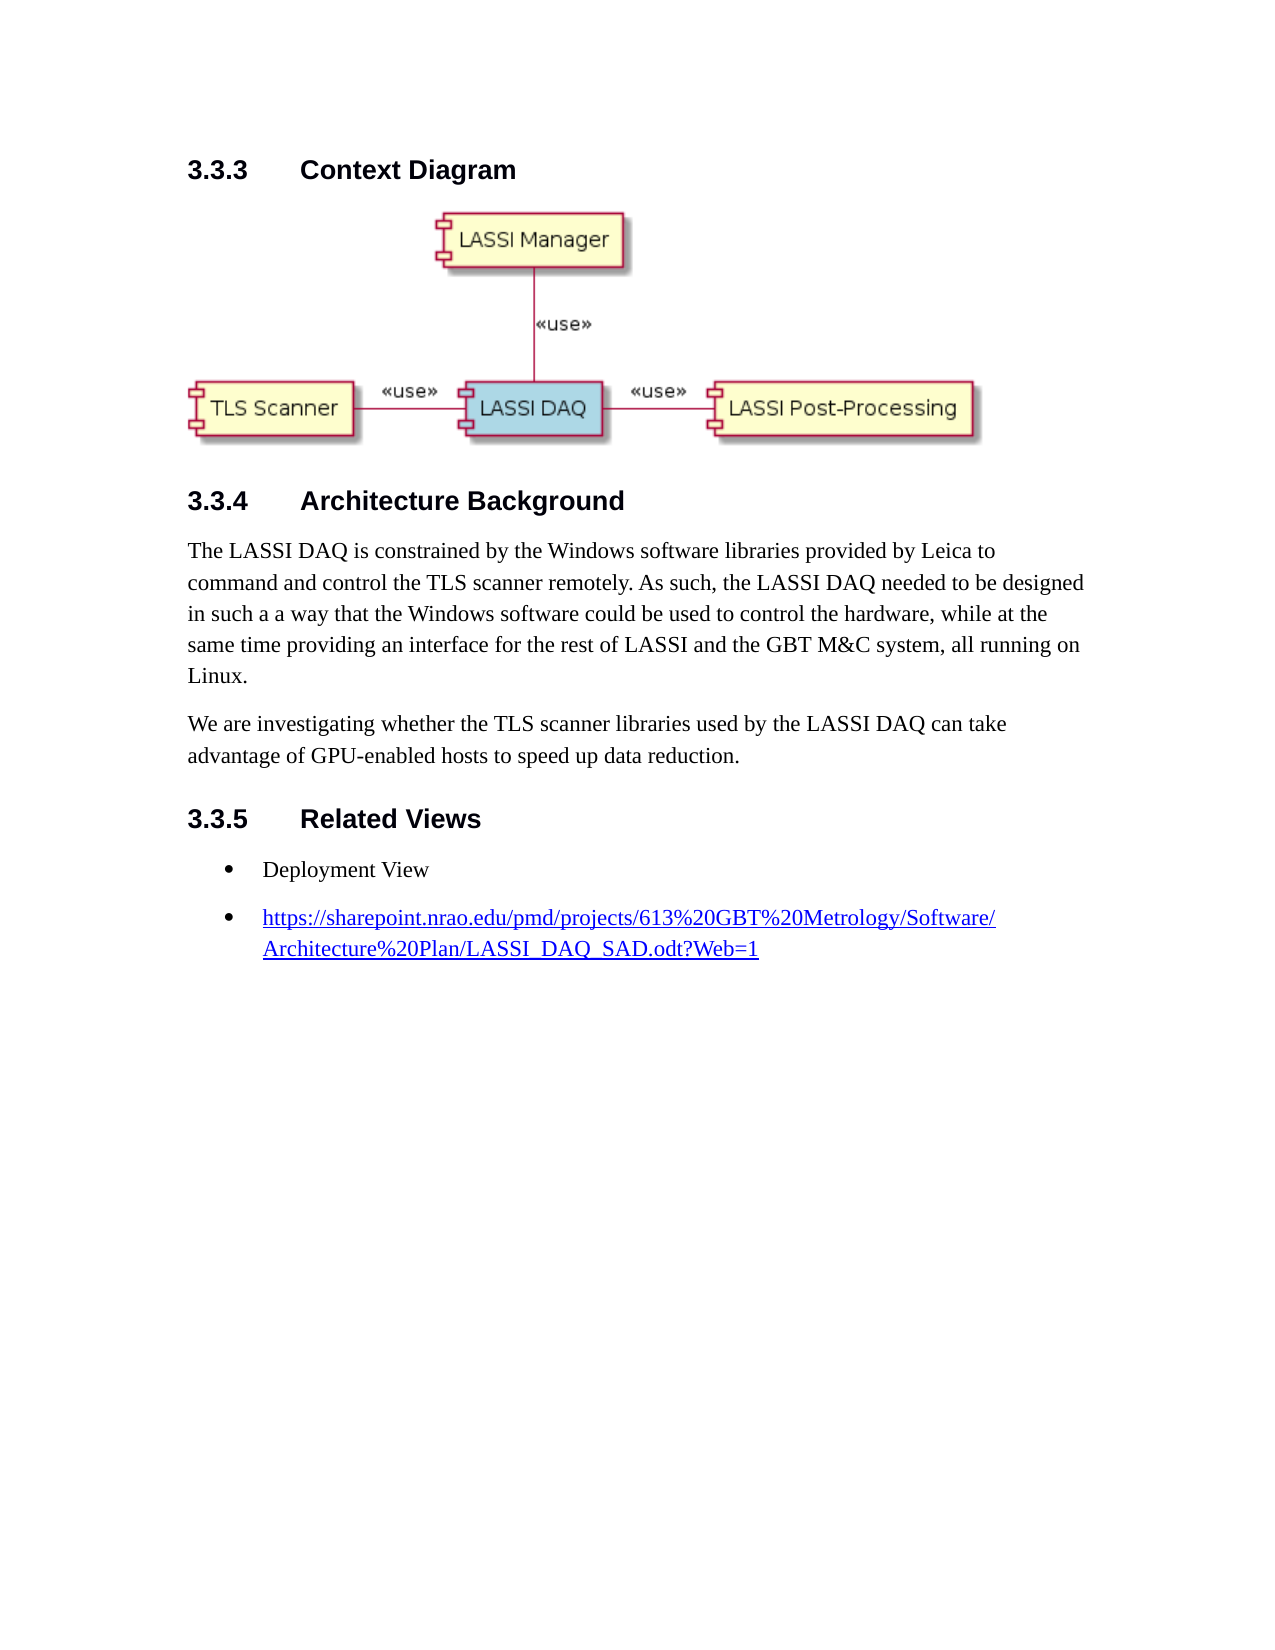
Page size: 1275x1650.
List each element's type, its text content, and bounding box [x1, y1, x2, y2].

text We are investigating whether the TLS scanner libraries used by the LASSI DAQ can take advantage of GPU-enabled hosts to speed up data reduction. [187, 706, 1087, 768]
text The LASSI DAQ is constrained by the Windows software libraries provided by Leica to command and control the TLS scanner remotely. As such, the LASSI DAQ needed to be designed in such a a way that the Windows software could be used to control the hardware, while at the same time providing an interface for the rest of LASSI and the GBT M&C system, all running on Linux. [187, 533, 1087, 689]
list https://sharepoint.nrao.edu/pmd/projects/613%20GBT%20Metrology/Software/Architecture%20Plan/LASSI_DAQ_SAD.odt?Web=1 [225, 899, 1087, 962]
list Deployment View [225, 851, 1087, 883]
picture [187, 202, 987, 450]
subtitle Architecture Background [187, 481, 1087, 516]
subtitle Related Views [187, 799, 1087, 835]
subtitle Context Diagram [187, 150, 1087, 185]
